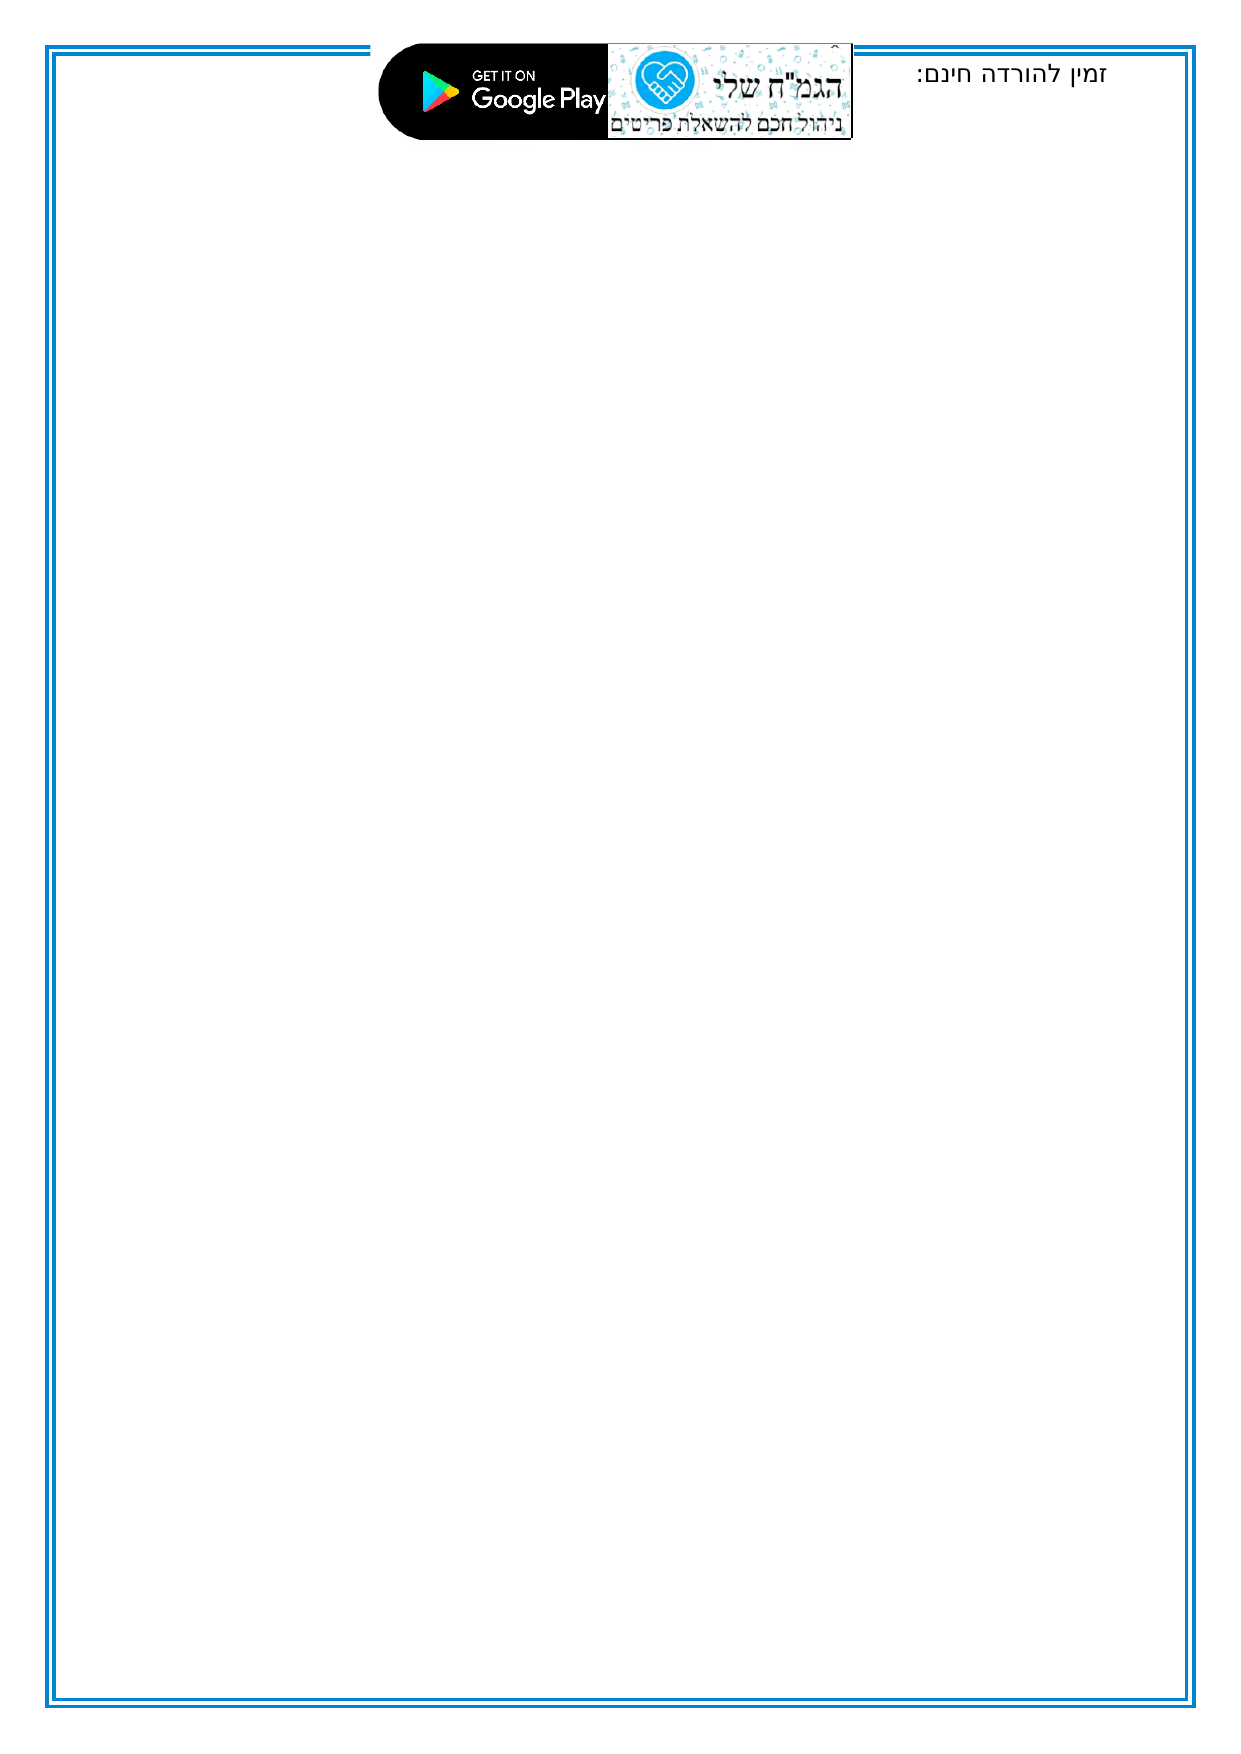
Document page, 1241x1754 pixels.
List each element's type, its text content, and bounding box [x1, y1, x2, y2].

list זמין להורדה חינם: [854, 59, 1182, 88]
list [59, 59, 370, 88]
picture [370, 40, 854, 145]
